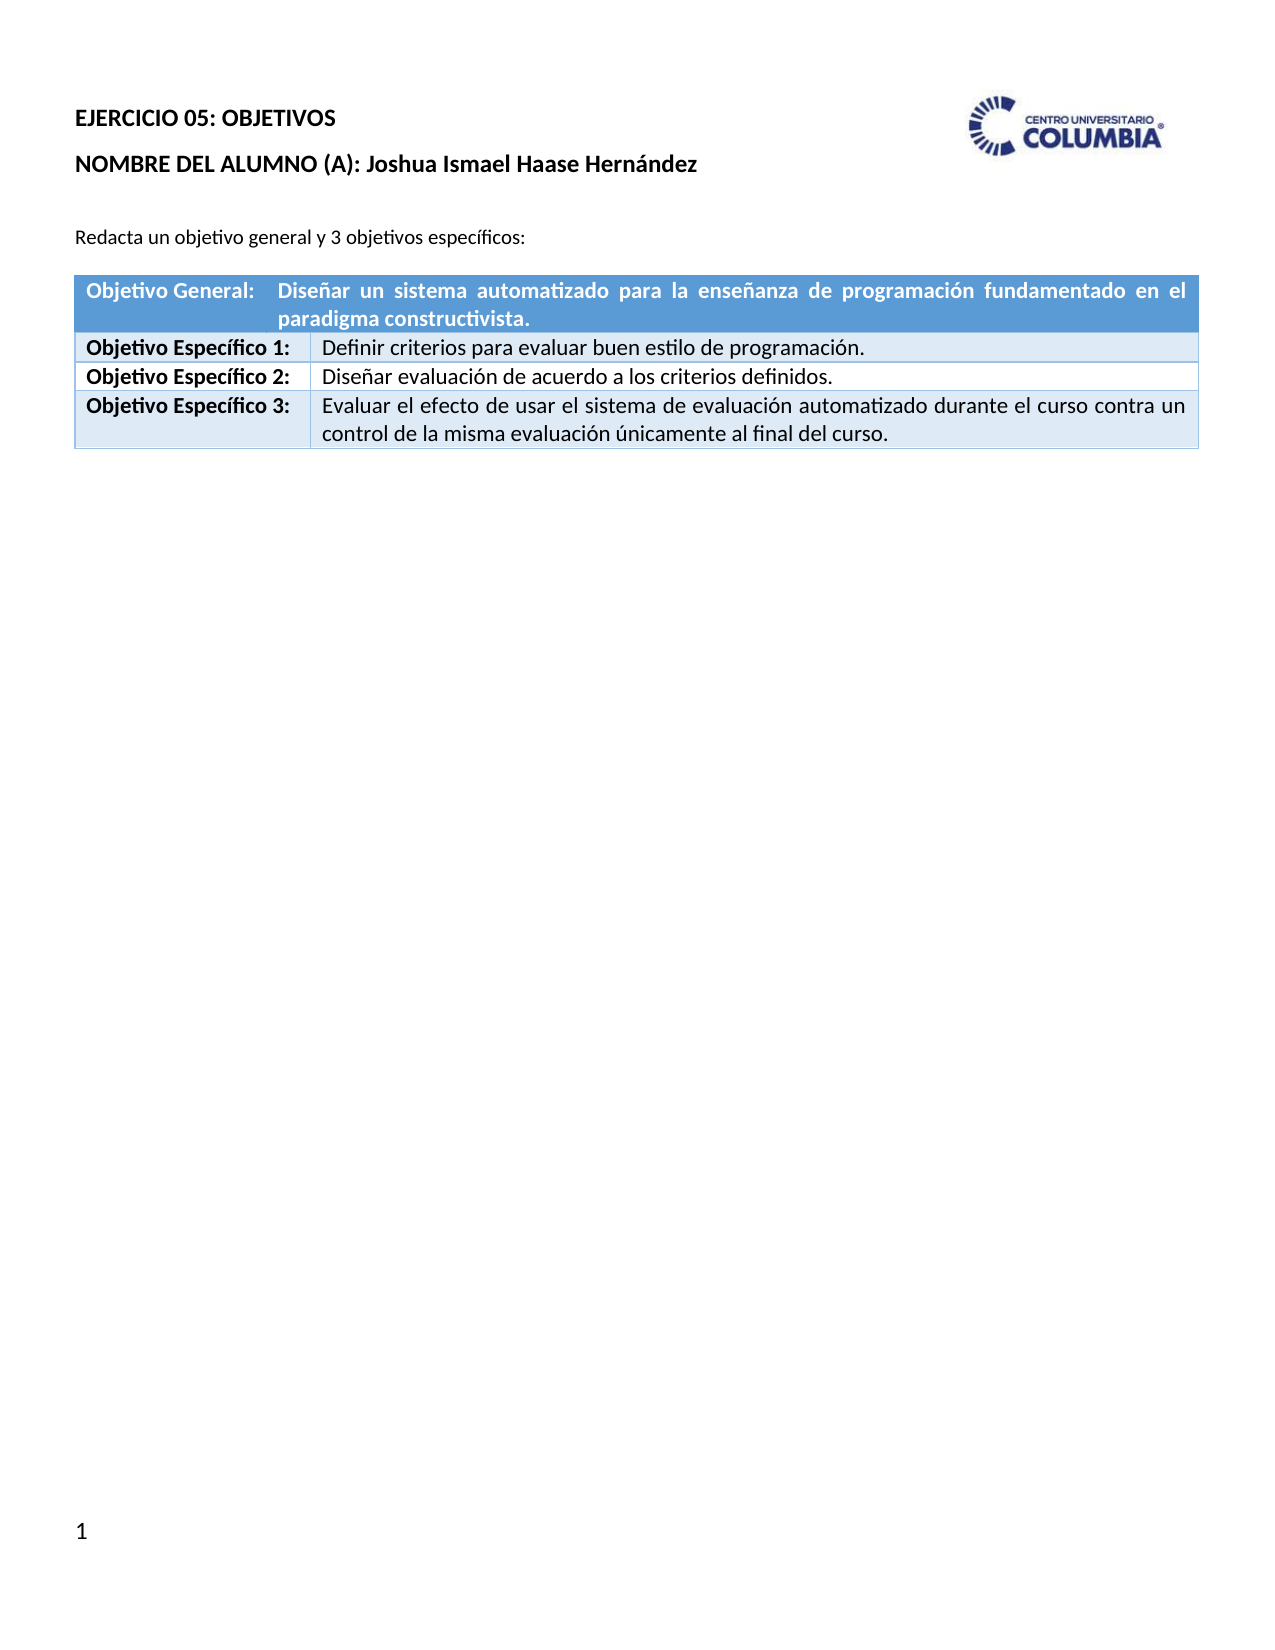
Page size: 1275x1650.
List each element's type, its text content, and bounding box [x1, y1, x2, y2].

table_cell Objetivo Específico 1: [76, 333, 310, 361]
text Redacta un objetivo general y 3 objetivos específicos: [75, 224, 1200, 250]
table_cell Evaluar el efecto de usar el sistema de evaluación automatizado durante el curso contra un control de la misma evaluación únicamente al final del curso. [311, 391, 1198, 447]
picture [964, 87, 1168, 172]
table_cell Objetivo Específico 3: [76, 391, 310, 447]
table_header Diseñar un sistema automatizado para la enseñanza de programación fundamentado en el paradigma constructivista. [267, 276, 1198, 332]
table_cell Diseñar evaluación de acuerdo a los criterios definidos. [311, 363, 1198, 390]
table_cell Objetivo Específico 2: [76, 363, 310, 390]
table_header Objetivo General: [76, 276, 266, 332]
table_cell Definir criterios para evaluar buen estilo de programación. [311, 333, 1198, 361]
